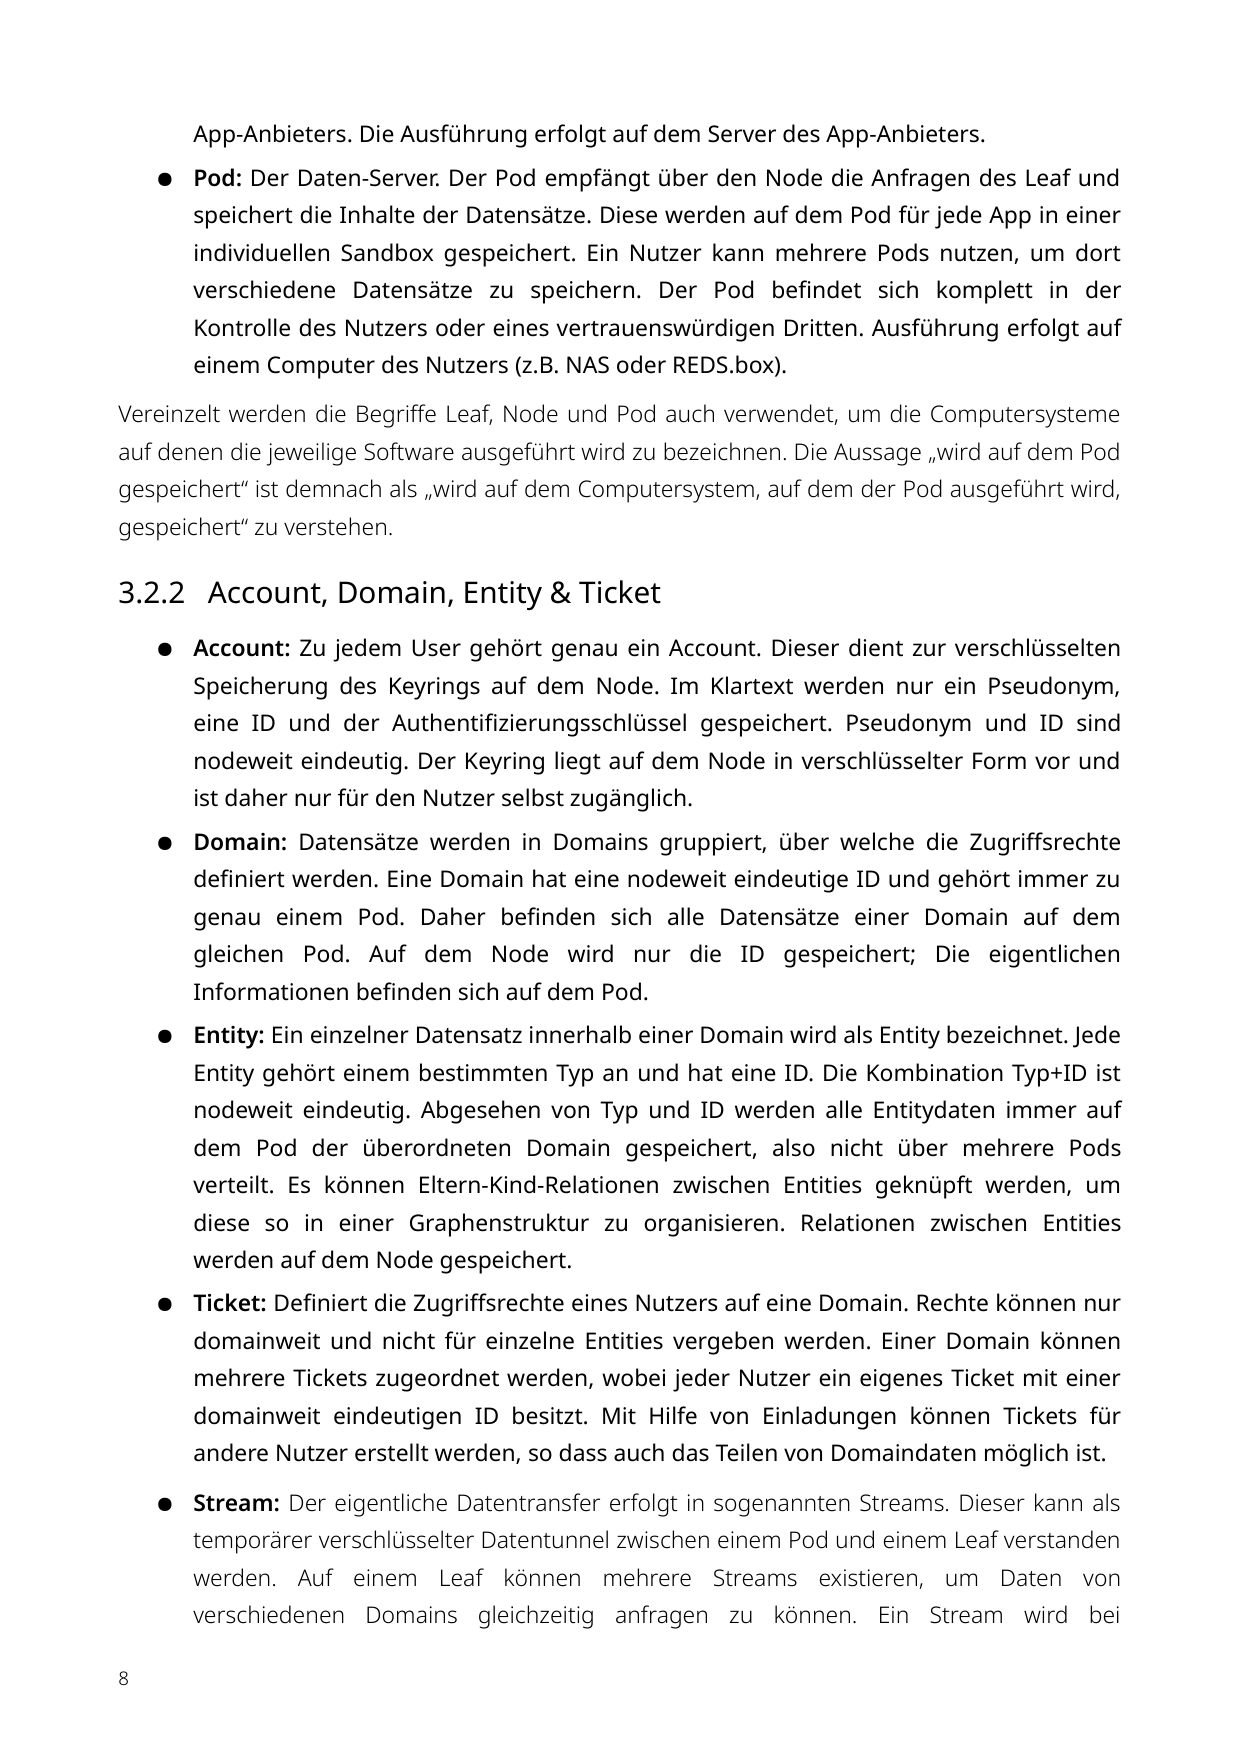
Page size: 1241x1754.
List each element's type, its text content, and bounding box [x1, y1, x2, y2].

text Vereinzelt werden die Begriffe Leaf, Node und Pod auch verwendet, um die Computersysteme auf denen die jeweilige Software ausgeführt wird zu bezeichnen. Die Aussage „wird auf dem Pod gespeichert“ ist demnach als „wird auf dem Computersystem, auf dem der Pod ausgeführt wird, gespeichert“ zu verstehen. [118, 398, 1122, 542]
list Entity: Ein einzelner Datensatz innerhalb einer Domain wird als Entity bezeichnet. Jede Entity gehört einem bestimmten Typ an und hat eine ID. Die Kombination Typ+ID ist nodeweit eindeutig. Abgesehen von Typ und ID werden alle Entitydaten immer auf dem Pod der überordneten Domain gespeichert, also nicht über mehrere Pods verteilt. Es können Eltern-Kind-Relationen zwischen Entities geknüpft werden, um diese so in einer Graphenstruktur zu organisieren. Relationen zwischen Entities werden auf dem Node gespeichert. [156, 1019, 1122, 1275]
list Pod: Der Daten-Server. Der Pod empfängt über den Node die Anfragen des Leaf und speichert die Inhalte der Datensätze. Diese werden auf dem Pod für jede App in einer individuellen Sandbox gespeichert. Ein Nutzer kann mehrere Pods nutzen, um dort verschiedene Datensätze zu speichern. Der Pod befindet sich komplett in der Kontrolle des Nutzers oder eines vertrauenswürdigen Dritten. Ausführung erfolgt auf einem Computer des Nutzers (z.B. NAS oder REDS.box). [156, 161, 1122, 380]
list Stream: Der eigentliche Datentransfer erfolgt in sogenannten Streams. Dieser kann als temporärer verschlüsselter Datentunnel zwischen einem Pod und einem Leaf verstanden werden. Auf einem Leaf können mehrere Streams existieren, um Daten von verschiedenen Domains gleichzeitig anfragen zu können. Ein Stream wird bei [156, 1487, 1122, 1630]
list App-Anbieters. Die Ausführung erfolgt auf dem Server des App-Anbieters. [156, 118, 1122, 149]
list Ticket: Definiert die Zugriffsrechte eines Nutzers auf eine Domain. Rechte können nur domainweit und nicht für einzelne Entities vergeben werden. Einer Domain können mehrere Tickets zugeordnet werden, wobei jeder Nutzer ein eigenes Ticket mit einer domainweit eindeutigen ID besitzt. Mit Hilfe von Einladungen können Tickets für andere Nutzer erstellt werden, so dass auch das Teilen von Domaindaten möglich ist. [156, 1287, 1122, 1469]
list Account: Zu jedem User gehört genau ein Account. Dieser dient zur verschlüsselten Speicherung des Keyrings auf dem Node. Im Klartext werden nur ein Pseudonym, eine ID und der Authentifizierungsschlüssel gespeichert. Pseudonym und ID sind nodeweit eindeutig. Der Keyring liegt auf dem Node in verschlüsselter Form vor und ist daher nur für den Nutzer selbst zugänglich. [156, 632, 1122, 814]
list Domain: Datensätze werden in Domains gruppiert, über welche die Zugriffsrechte definiert werden. Eine Domain hat eine nodeweit eindeutige ID und gehört immer zu genau einem Pod. Daher befinden sich alle Datensätze einer Domain auf dem gleichen Pod. Auf dem Node wird nur die ID gespeichert; Die eigentlichen Informationen befinden sich auf dem Pod. [156, 826, 1122, 1007]
subtitle Account, Domain, Entity & Ticket [118, 572, 1122, 612]
